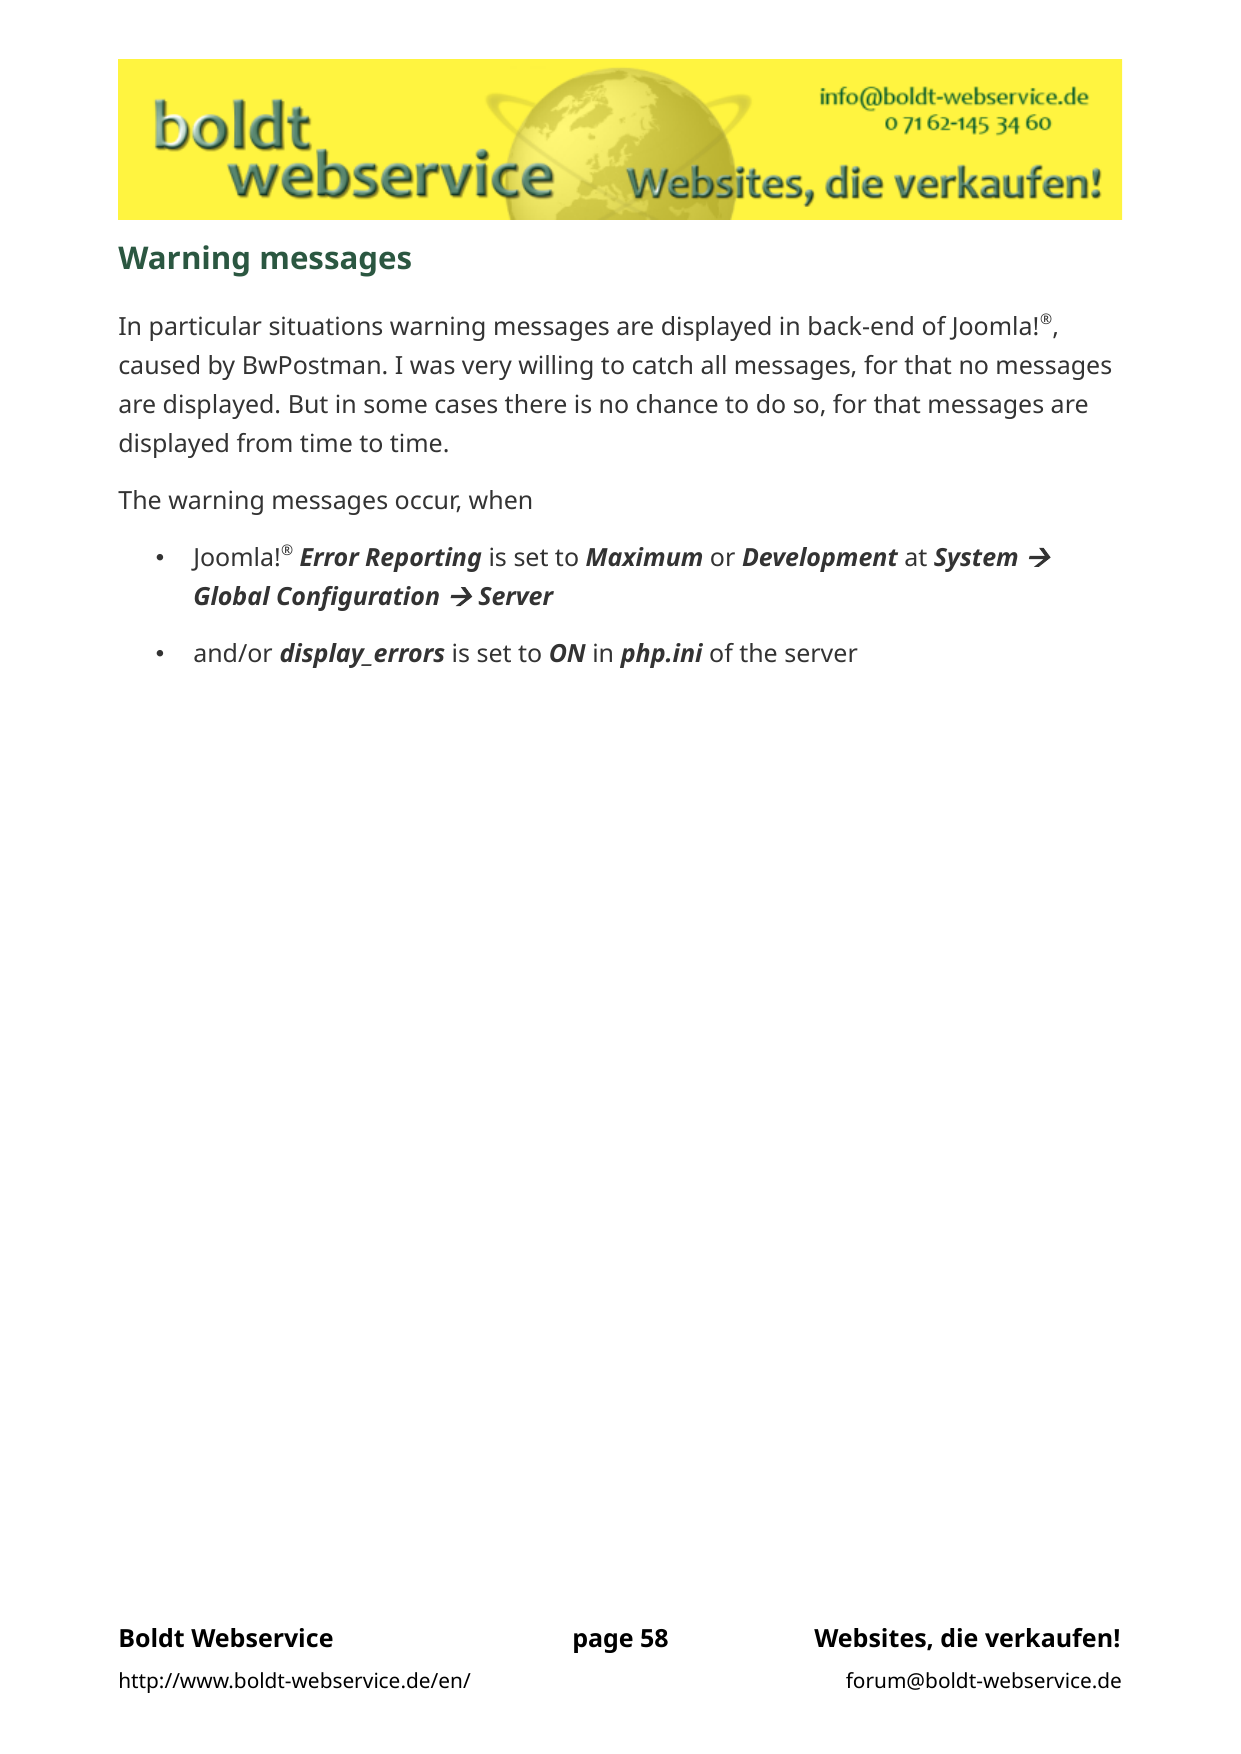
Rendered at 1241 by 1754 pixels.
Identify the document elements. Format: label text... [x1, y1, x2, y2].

picture [118, 59, 1123, 220]
subtitle Warning messages [118, 236, 1122, 279]
list and/or display_errors is set to ON in php.ini of the server [156, 636, 1122, 670]
list Joomla!® Error Reporting is set to Maximum or Development at System  Global Configuration  Server [156, 539, 1122, 613]
text The warning messages occur, when [118, 483, 1122, 517]
text In particular situations warning messages are displayed in back-end of Joomla!®, caused by BwPostman. I was very willing to catch all messages, for that no messages are displayed. But in some cases there is no chance to do so, for that messages are displayed from time to time. [118, 308, 1122, 460]
